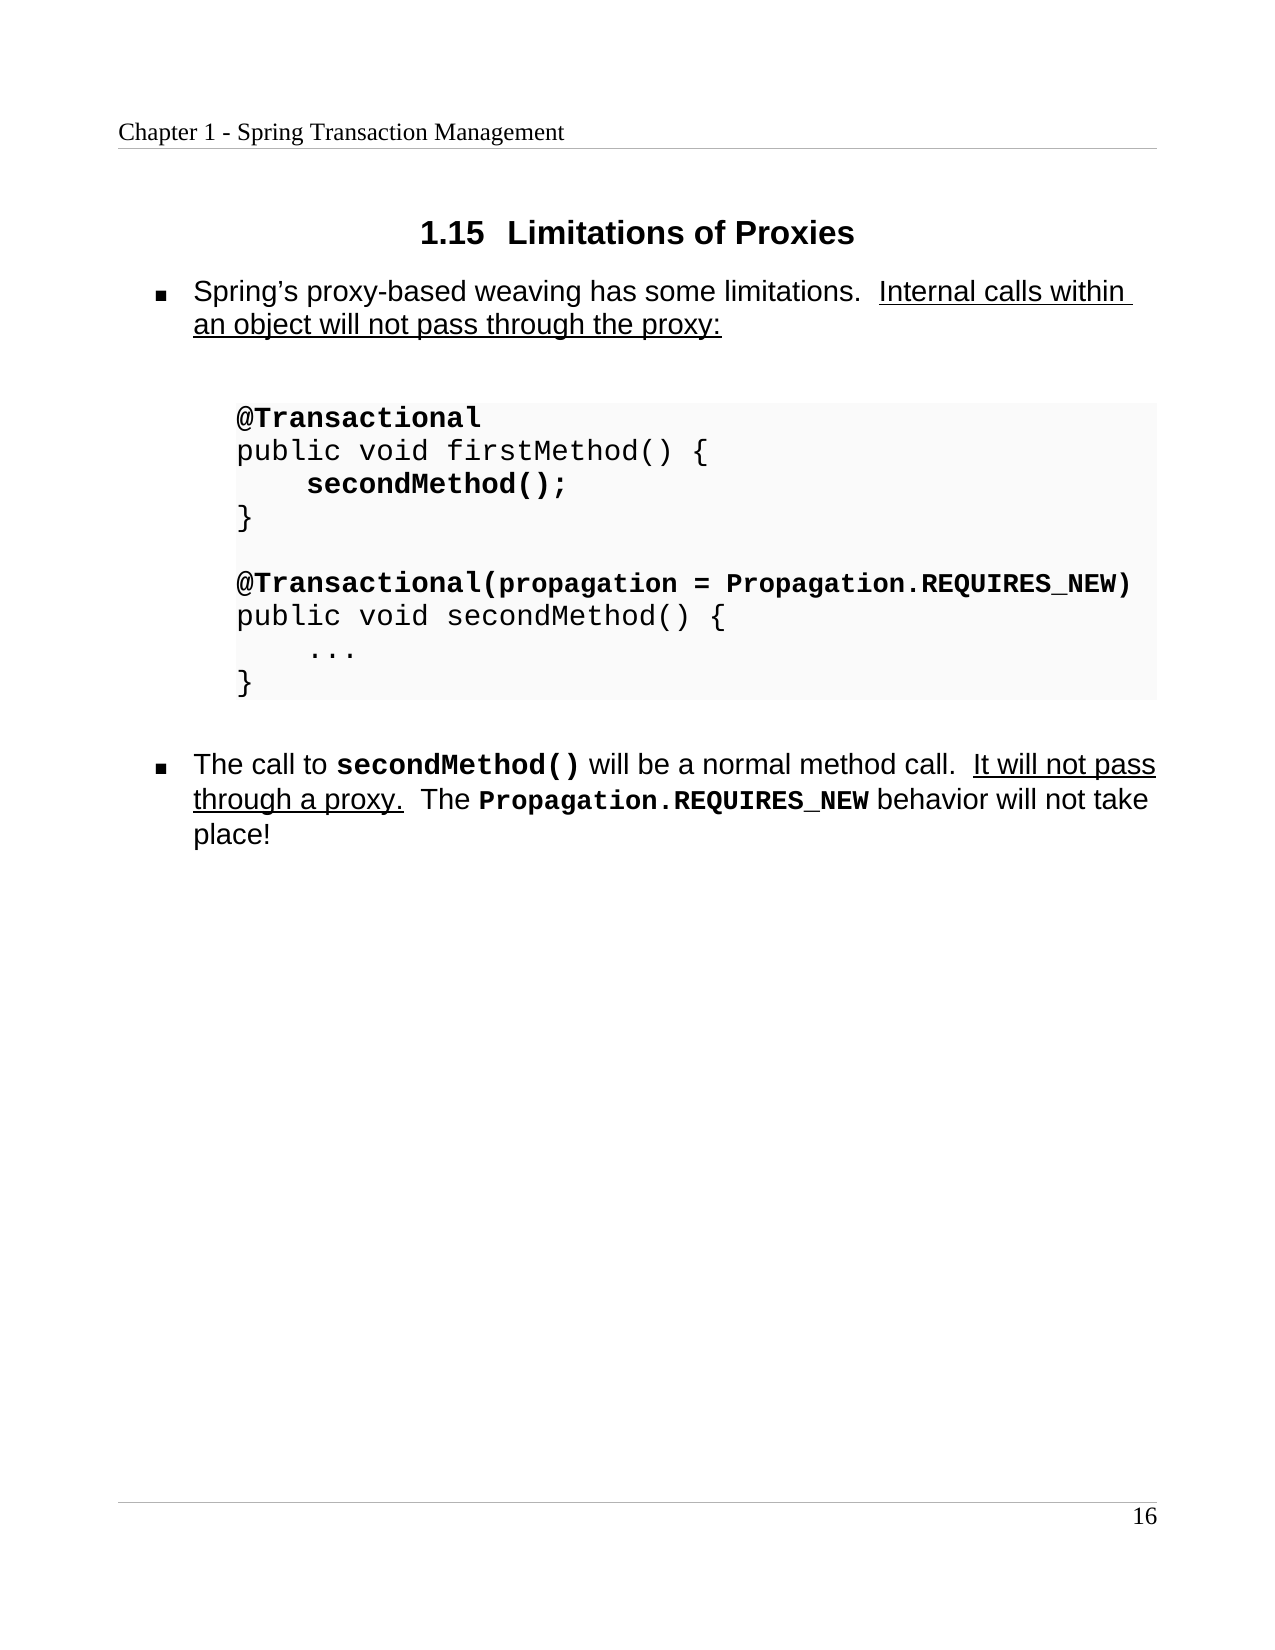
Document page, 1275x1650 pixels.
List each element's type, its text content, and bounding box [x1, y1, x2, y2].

text @Transactional [236, 403, 1157, 436]
list Spring’s proxy-based weaving has some limitations. Internal calls within an object will not pass through the proxy: [156, 275, 1157, 341]
subtitle Limitations of Proxies [118, 214, 1157, 251]
text ... [236, 634, 1157, 667]
text public void firstMethod() { [236, 436, 1157, 469]
text } [236, 502, 1157, 535]
text secondMethod(); [236, 469, 1157, 502]
text @Transactional(propagation = Propagation.REQUIRES_NEW) [236, 568, 1157, 601]
text } [236, 667, 1157, 700]
text public void secondMethod() { [236, 601, 1157, 634]
list The call to secondMethod() will be a normal method call. It will not pass through a proxy. The Propagation.REQUIRES_NEW behavior will not take place! [156, 748, 1157, 850]
